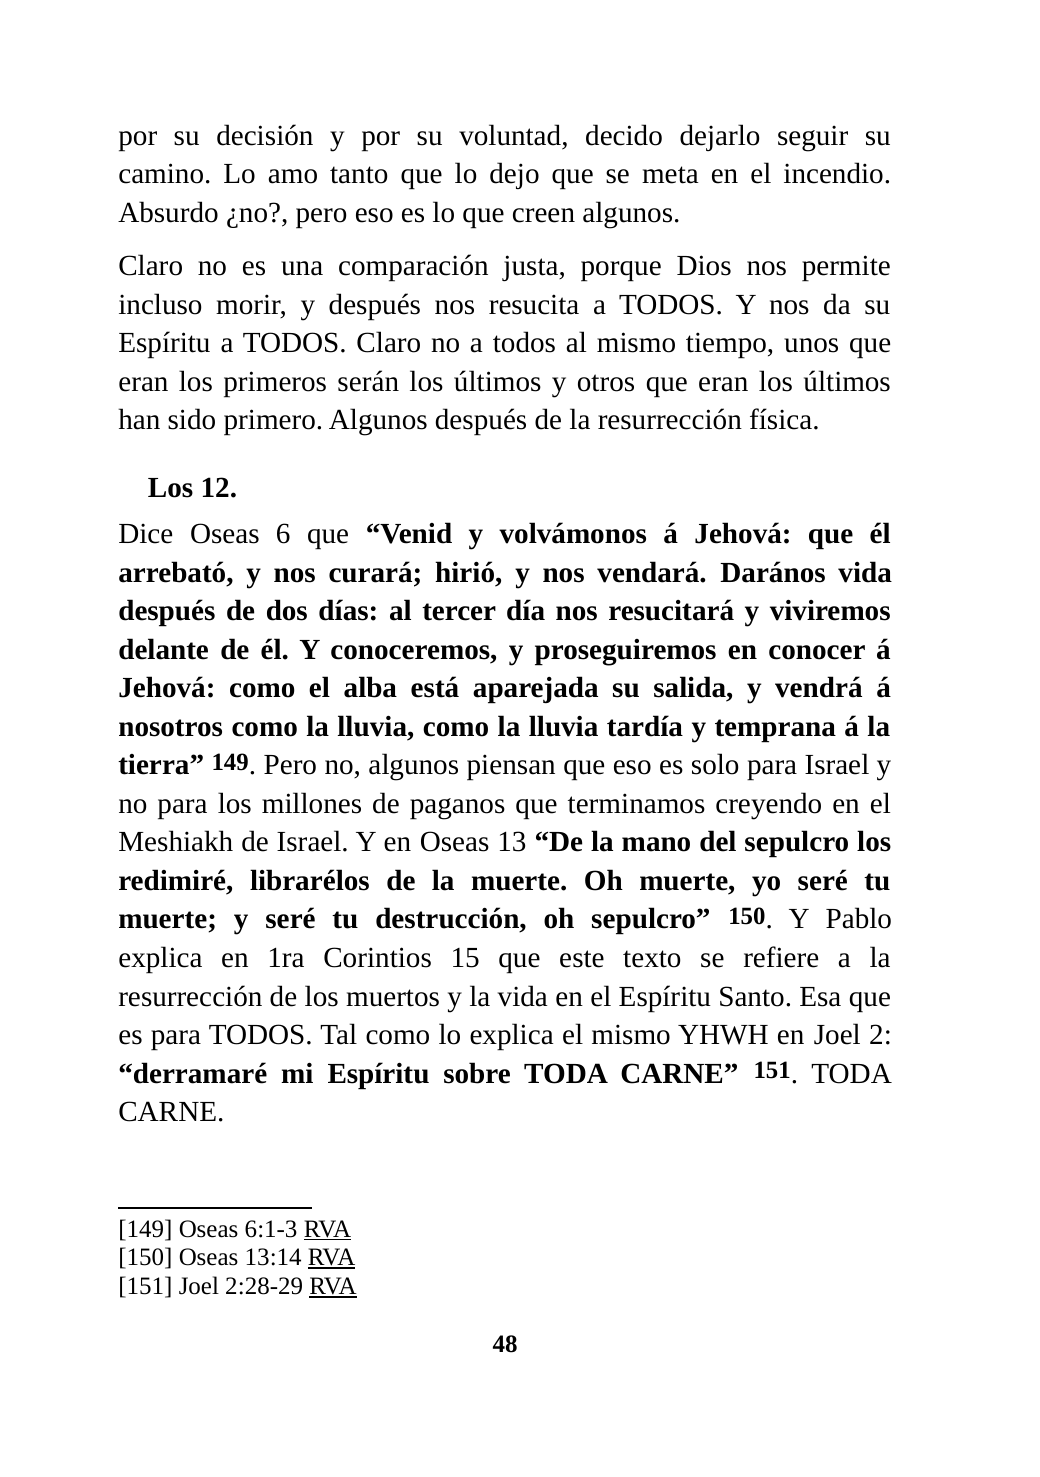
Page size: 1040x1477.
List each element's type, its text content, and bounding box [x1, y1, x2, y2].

text por su decisión y por su voluntad, decido dejarlo seguir su camino. Lo amo tanto que lo dejo que se meta en el incendio. Absurdo ¿no?, pero eso es lo que creen algunos. [118, 118, 892, 229]
text Oseas 6:1-3 RVA [118, 1214, 892, 1242]
text Claro no es una comparación justa, porque Dios nos permite incluso morir, y después nos resucita a TODOS. Y nos da su Espíritu a TODOS. Claro no a todos al mismo tiempo, unos que eran los primeros serán los últimos y otros que eran los últimos han sido primero. Algunos después de la resurrección física. [118, 248, 892, 436]
text Joel 2:28-29 RVA [118, 1271, 892, 1300]
text Oseas 13:14 RVA [118, 1242, 892, 1271]
subtitle Los 12. [148, 470, 892, 504]
text Dice Oseas 6 que “Venid y volvámonos á Jehová: que él arrebató, y nos curará; hirió, y nos vendará. Darános vida después de dos días: al tercer día nos resucitará y viviremos delante de él. Y conoceremos, y proseguiremos en conocer á Jehová: como el alba está aparejada su salida, y vendrá á nosotros como la lluvia, como la lluvia tardía y temprana á la tierra” . Pero no, algunos piensan que eso es solo para Israel y no para los millones de paganos que terminamos creyendo en el Meshiakh de Israel. Y en Oseas 13 “De la mano del sepulcro los redimiré, librarélos de la muerte. Oh muerte, yo seré tu muerte; y seré tu destrucción, oh sepulcro” . Y Pablo explica en 1ra Corintios 15 que este texto se refiere a la resurrección de los muertos y la vida en el Espíritu Santo. Esa que es para TODOS. Tal como lo explica el mismo YHWH en Joel 2: “derramaré mi Espíritu sobre TODA CARNE” . TODA CARNE. [118, 516, 892, 1128]
